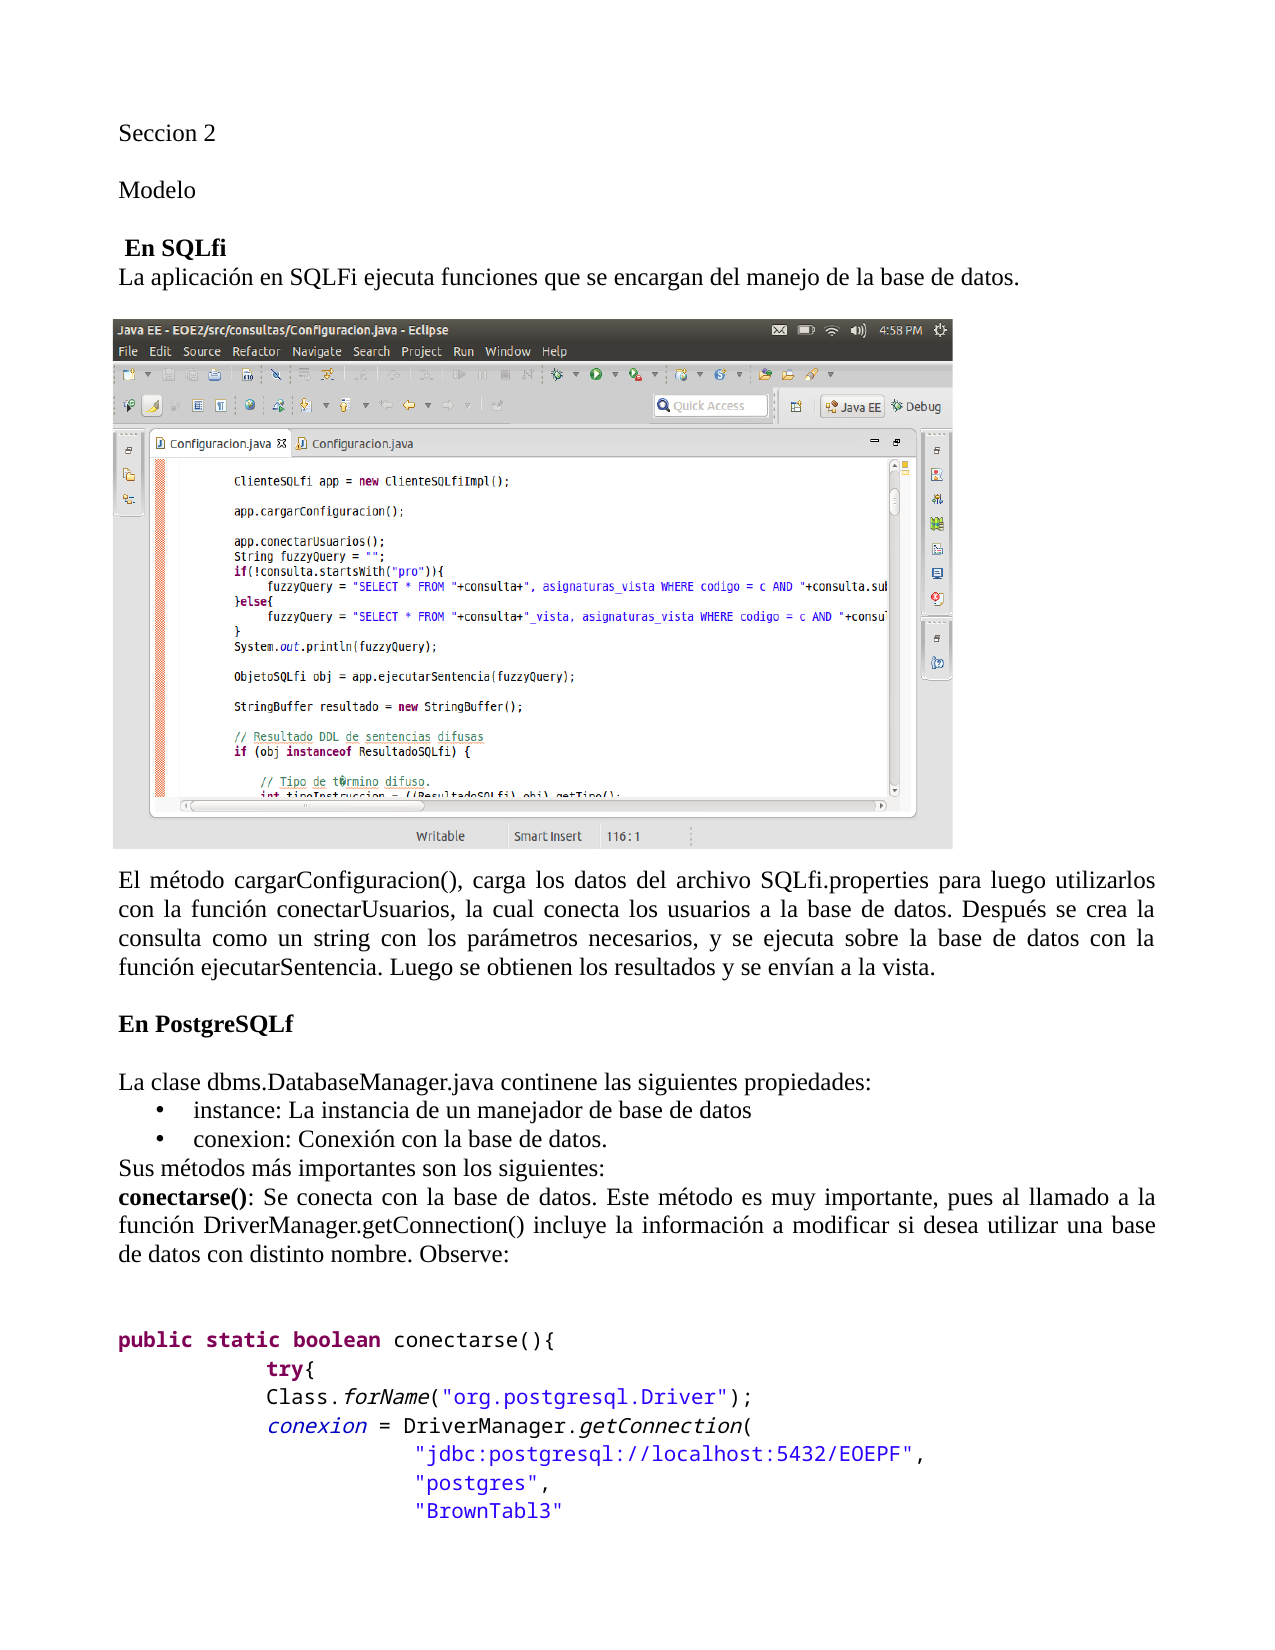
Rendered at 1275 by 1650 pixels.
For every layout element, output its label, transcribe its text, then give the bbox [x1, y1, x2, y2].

text try{ [118, 1354, 1157, 1382]
text Modelo [118, 147, 1157, 204]
text "BrownTabl3" [118, 1496, 1157, 1525]
text public static boolean conectarse(){ [118, 1326, 1157, 1354]
text Seccion 2 [118, 118, 1157, 147]
text Class.forName("org.postgresql.Driver"); [118, 1382, 1157, 1411]
text En PostgreSQLf [118, 1009, 1157, 1038]
text conexion = DriverManager.getConnection( [118, 1411, 1157, 1439]
list instance: La instancia de un manejador de base de datos [156, 1096, 1157, 1124]
text "postgres", [118, 1468, 1157, 1496]
text La clase dbms.DatabaseManager.java continene las siguientes propiedades: [118, 1067, 1157, 1096]
text conectarse(): Se conecta con la base de datos. Este método es muy importante, pues al llamado a la función DriverManager.getConnection() incluye la información a modificar si desea utilizar una base de datos con distinto nombre. Observe: [118, 1182, 1157, 1268]
text Sus métodos más importantes son los siguientes: [118, 1153, 1157, 1182]
text El método cargarConfiguracion(), carga los datos del archivo SQLfi.properties para luego utilizarlos con la función conectarUsuarios, la cual conecta los usuarios a la base de datos. Después se crea la consulta como un string con los parámetros necesarios, y se ejecuta sobre la base de datos con la función ejecutarSentencia. Luego se obtienen los resultados y se envían a la vista. [118, 866, 1157, 981]
picture [112, 319, 953, 849]
list conexion: Conexión con la base de datos. [156, 1124, 1157, 1153]
text La aplicación en SQLFi ejecuta funciones que se encargan del manejo de la base de datos. [118, 262, 1157, 291]
text En SQLfi [118, 233, 1157, 262]
text "jdbc:postgresql://localhost:5432/EOEPF", [118, 1439, 1157, 1468]
